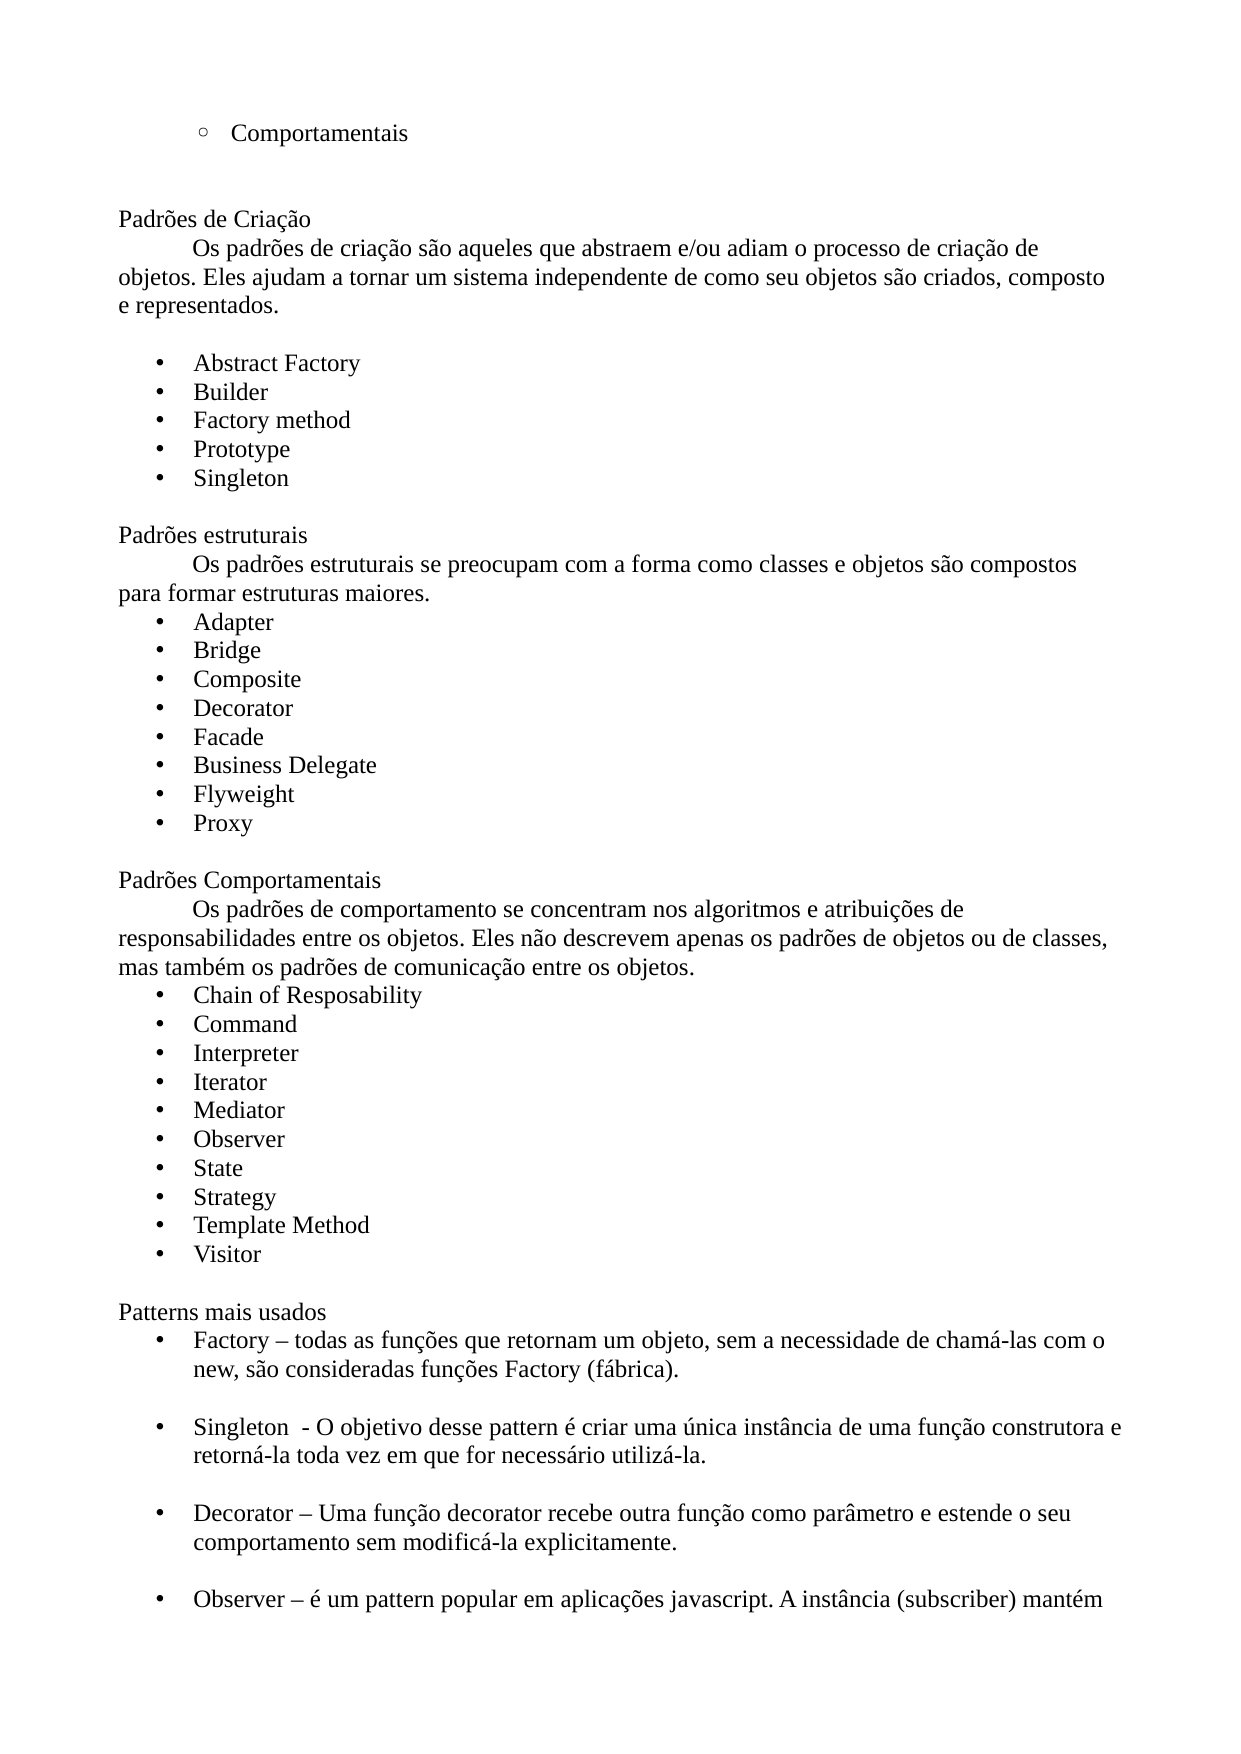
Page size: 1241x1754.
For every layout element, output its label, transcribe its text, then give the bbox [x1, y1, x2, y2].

list Observer [156, 1124, 1122, 1153]
list Business Delegate [156, 751, 1122, 779]
list Mediator [156, 1096, 1122, 1124]
list Adapter [156, 607, 1122, 636]
list Observer – é um pattern popular em aplicações javascript. A instância (subscriber) mantém [156, 1584, 1122, 1613]
list Chain of Resposability [156, 981, 1122, 1009]
text Padrões estruturais [118, 521, 1122, 549]
list Command [156, 1009, 1122, 1038]
text Os padrões estruturais se preocupam com a forma como classes e objetos são compostos para formar estruturas maiores. [118, 549, 1122, 607]
list Comportamentais [193, 118, 1122, 147]
text Patterns mais usados [118, 1297, 1122, 1326]
list Visitor [156, 1239, 1122, 1268]
list Abstract Factory [156, 348, 1122, 377]
list Interpreter [156, 1038, 1122, 1067]
list Iterator [156, 1067, 1122, 1096]
text Padrões Comportamentais [118, 866, 1122, 894]
list Decorator – Uma função decorator recebe outra função como parâmetro e estende o seu comportamento sem modificá-la explicitamente. [156, 1498, 1122, 1556]
list Builder [156, 377, 1122, 406]
list Decorator [156, 693, 1122, 722]
list Template Method [156, 1211, 1122, 1239]
list Factory method [156, 406, 1122, 434]
list Flyweight [156, 779, 1122, 808]
list Strategy [156, 1182, 1122, 1211]
list Facade [156, 722, 1122, 751]
text Os padrões de criação são aqueles que abstraem e/ou adiam o processo de criação de objetos. Eles ajudam a tornar um sistema independente de como seu objetos são criados, composto e representados. [118, 233, 1122, 319]
text Os padrões de comportamento se concentram nos algoritmos e atribuições de responsabilidades entre os objetos. Eles não descrevem apenas os padrões de objetos ou de classes, mas também os padrões de comunicação entre os objetos. [118, 894, 1122, 981]
list Proxy [156, 808, 1122, 837]
list Bridge [156, 636, 1122, 664]
list Factory – todas as funções que retornam um objeto, sem a necessidade de chamá-las com o new, são consideradas funções Factory (fábrica). [156, 1326, 1122, 1383]
text Padrões de Criação [118, 204, 1122, 233]
list State [156, 1153, 1122, 1182]
list Singleton - O objetivo desse pattern é criar uma única instância de uma função construtora e retorná-la toda vez em que for necessário utilizá-la. [156, 1412, 1122, 1469]
list Singleton [156, 463, 1122, 492]
list Composite [156, 664, 1122, 693]
list Prototype [156, 434, 1122, 463]
